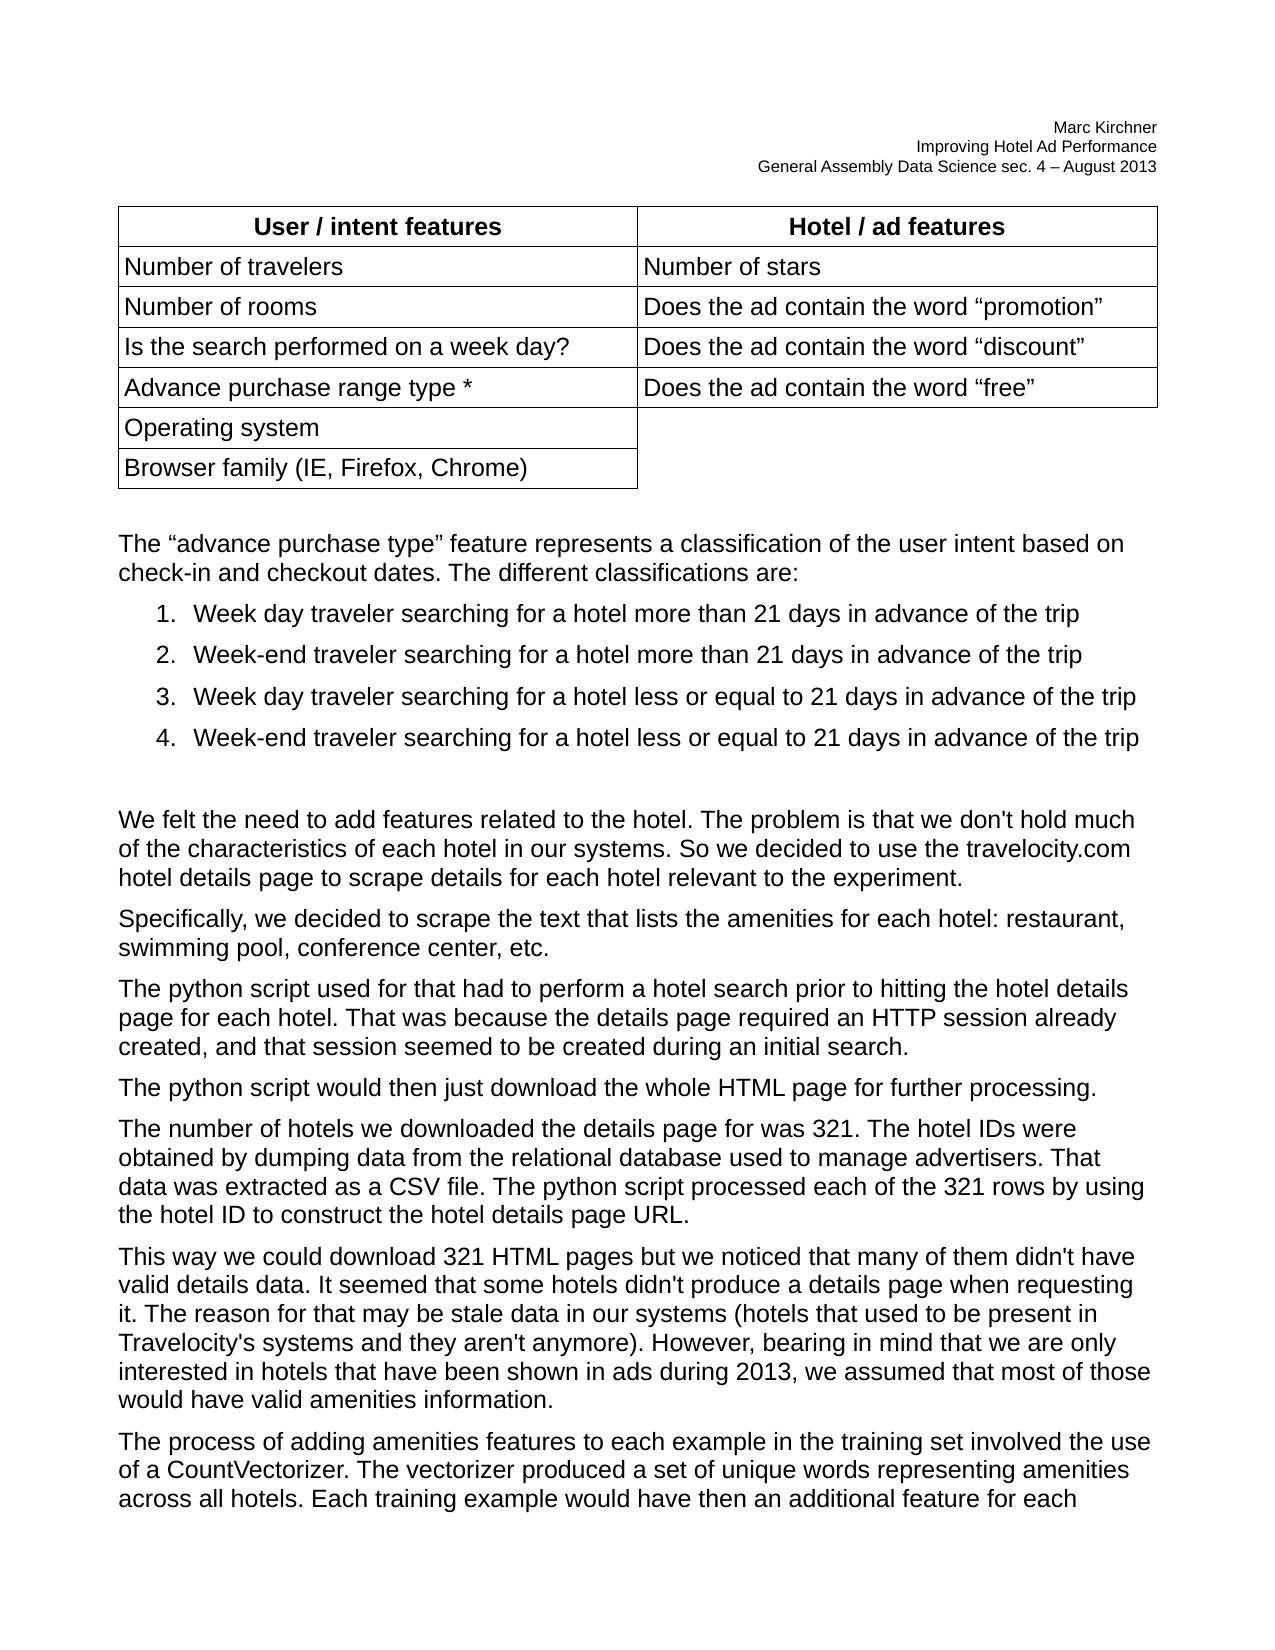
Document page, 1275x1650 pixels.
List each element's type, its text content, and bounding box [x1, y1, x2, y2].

text The process of adding amenities features to each example in the training set involved the use of a CountVectorizer. The vectorizer produced a set of unique words representing amenities across all hotels. Each training example would have then an additional feature for each [118, 1427, 1157, 1513]
table_cell Operating system [119, 408, 637, 447]
text This way we could download 321 HTML pages but we noticed that many of them didn't have valid details data. It seemed that some hotels didn't produce a details page when requesting it. The reason for that may be stale data in our systems (hotels that used to be present in Travelocity's systems and they aren't anymore). However, bearing in mind that we are only interested in hotels that have been shown in ads during 2013, we assumed that most of those would have valid amenities information. [118, 1242, 1157, 1414]
text Specifically, we decided to scrape the text that lists the amenities for each hotel: restaurant, swimming pool, conference center, etc. [118, 904, 1157, 962]
table_cell Does the ad contain the word “discount” [638, 328, 1157, 367]
list Week day traveler searching for a hotel less or equal to 21 days in advance of the trip [156, 682, 1157, 710]
text We felt the need to add features related to the hotel. The problem is that we don't hold much of the characteristics of each hotel in our systems. So we decided to use the travelocity.com hotel details page to scrape details for each hotel relevant to the experiment. [118, 805, 1157, 892]
text The python script would then just download the whole HTML page for further processing. [118, 1073, 1157, 1102]
table_cell Is the search performed on a week day? [119, 328, 637, 367]
list Week day traveler searching for a hotel more than 21 days in advance of the trip [156, 599, 1157, 628]
table_cell Number of travelers [119, 247, 637, 286]
text The “advance purchase type” feature represents a classification of the user intent based on check-in and checkout dates. The different classifications are: [118, 529, 1157, 587]
table_cell Does the ad contain the word “free” [638, 368, 1157, 407]
table_header User / intent features [119, 207, 637, 246]
text The python script used for that had to perform a hotel search prior to hitting the hotel details page for each hotel. That was because the details page required an HTTP session already created, and that session seemed to be created during an initial search. [118, 974, 1157, 1060]
list Week-end traveler searching for a hotel less or equal to 21 days in advance of the trip [156, 723, 1157, 752]
table_cell [638, 408, 1157, 488]
table_cell Browser family (IE, Firefox, Chrome) [119, 449, 637, 488]
table_cell Number of stars [638, 247, 1157, 286]
text The number of hotels we downloaded the details page for was 321. The hotel IDs were obtained by dumping data from the relational database used to manage advertisers. That data was extracted as a CSV file. The python script processed each of the 321 rows by using the hotel ID to construct the hotel details page URL. [118, 1114, 1157, 1229]
table_cell Number of rooms [119, 287, 637, 327]
table_cell Advance purchase range type * [119, 368, 637, 407]
table_cell Does the ad contain the word “promotion” [638, 287, 1157, 327]
table_header Hotel / ad features [638, 207, 1157, 246]
list Week-end traveler searching for a hotel more than 21 days in advance of the trip [156, 640, 1157, 669]
